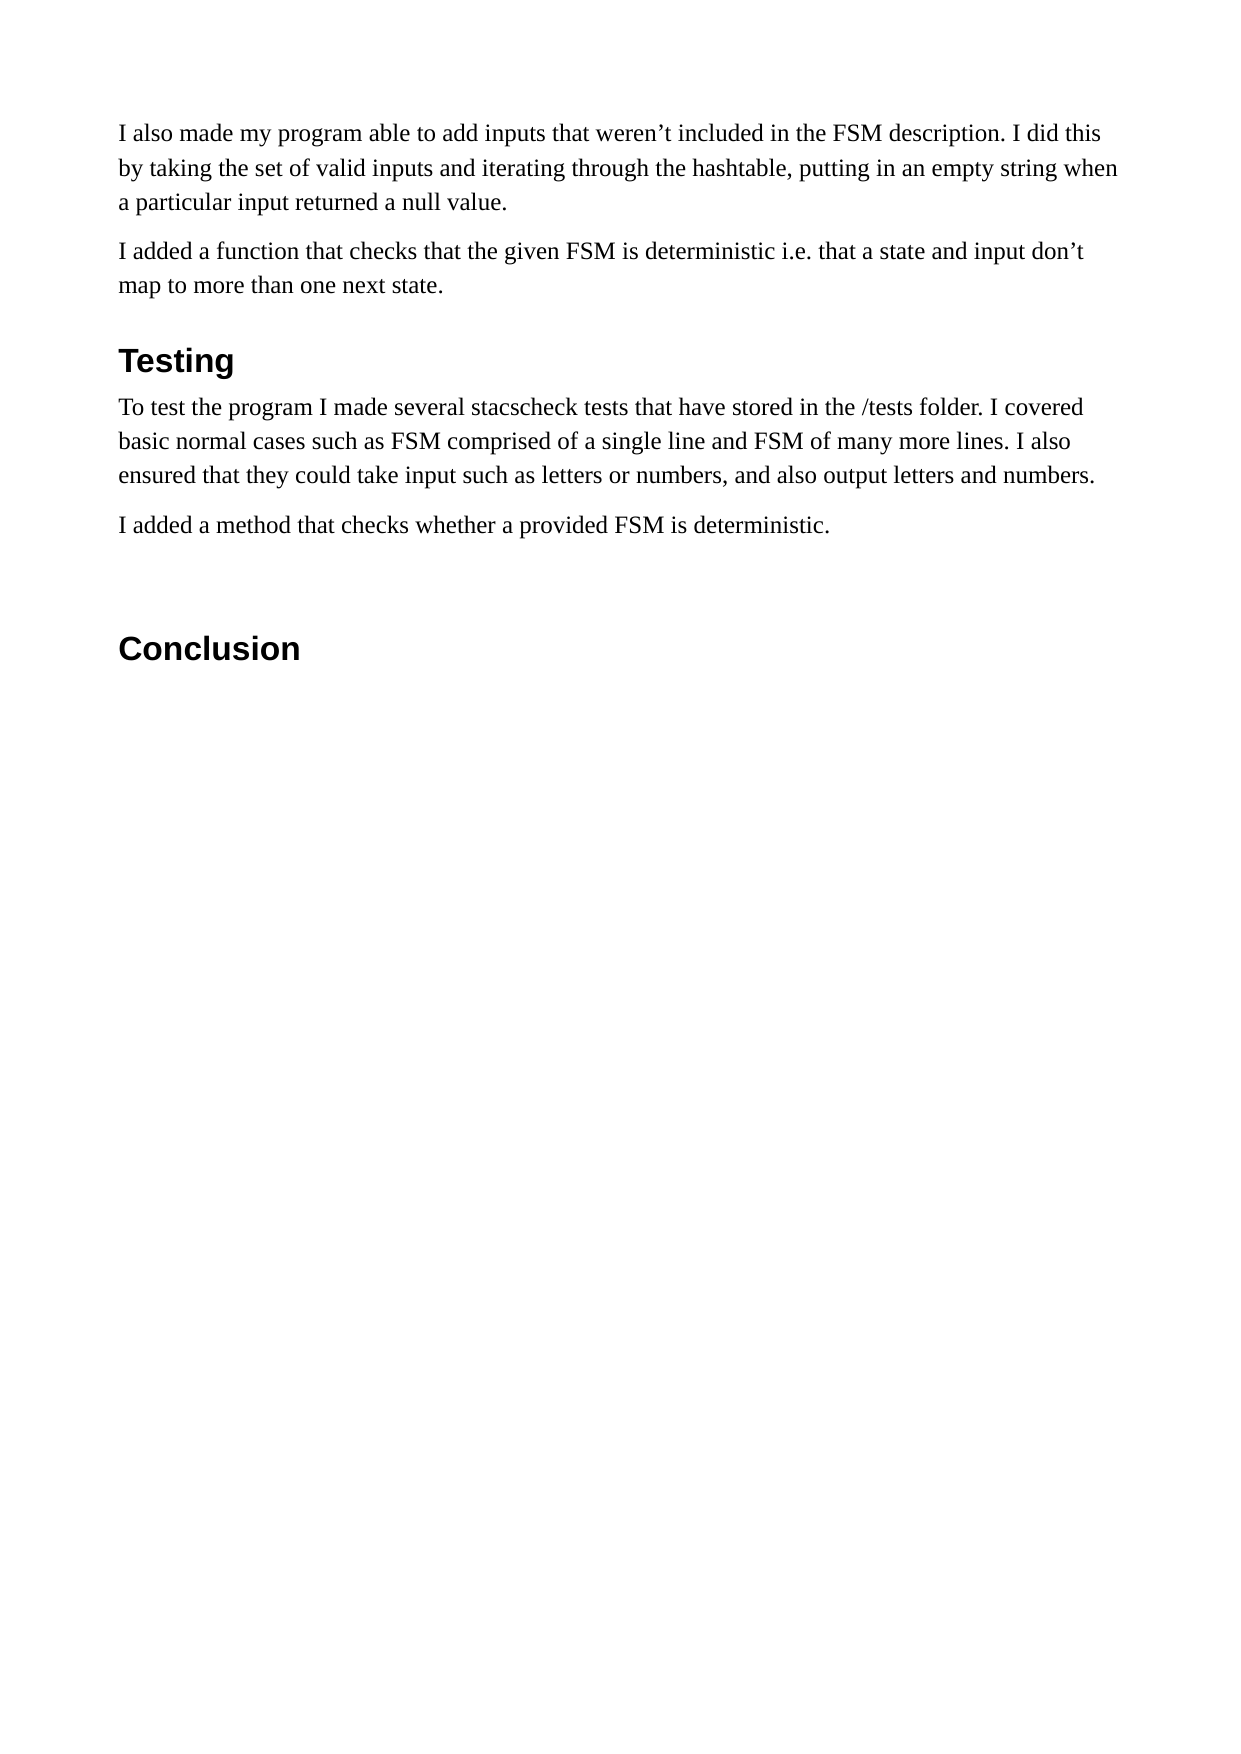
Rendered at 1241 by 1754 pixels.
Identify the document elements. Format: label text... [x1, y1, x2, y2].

text I also made my program able to add inputs that weren’t included in the FSM description. I did this by taking the set of valid inputs and iterating through the hashtable, putting in an empty string when a particular input returned a null value. [118, 118, 1122, 216]
text To test the program I made several stacscheck tests that have stored in the /tests folder. I covered basic normal cases such as FSM comprised of a single line and FSM of many more lines. I also ensured that they could take input such as letters or numbers, and also output letters and numbers. [118, 392, 1122, 489]
subtitle Testing [118, 341, 1122, 379]
text I added a method that checks whether a provided FSM is deterministic. [118, 510, 1122, 538]
text I added a function that checks that the given FSM is deterministic i.e. that a state and input don’t map to more than one next state. [118, 236, 1122, 299]
subtitle Conclusion [118, 629, 1122, 667]
